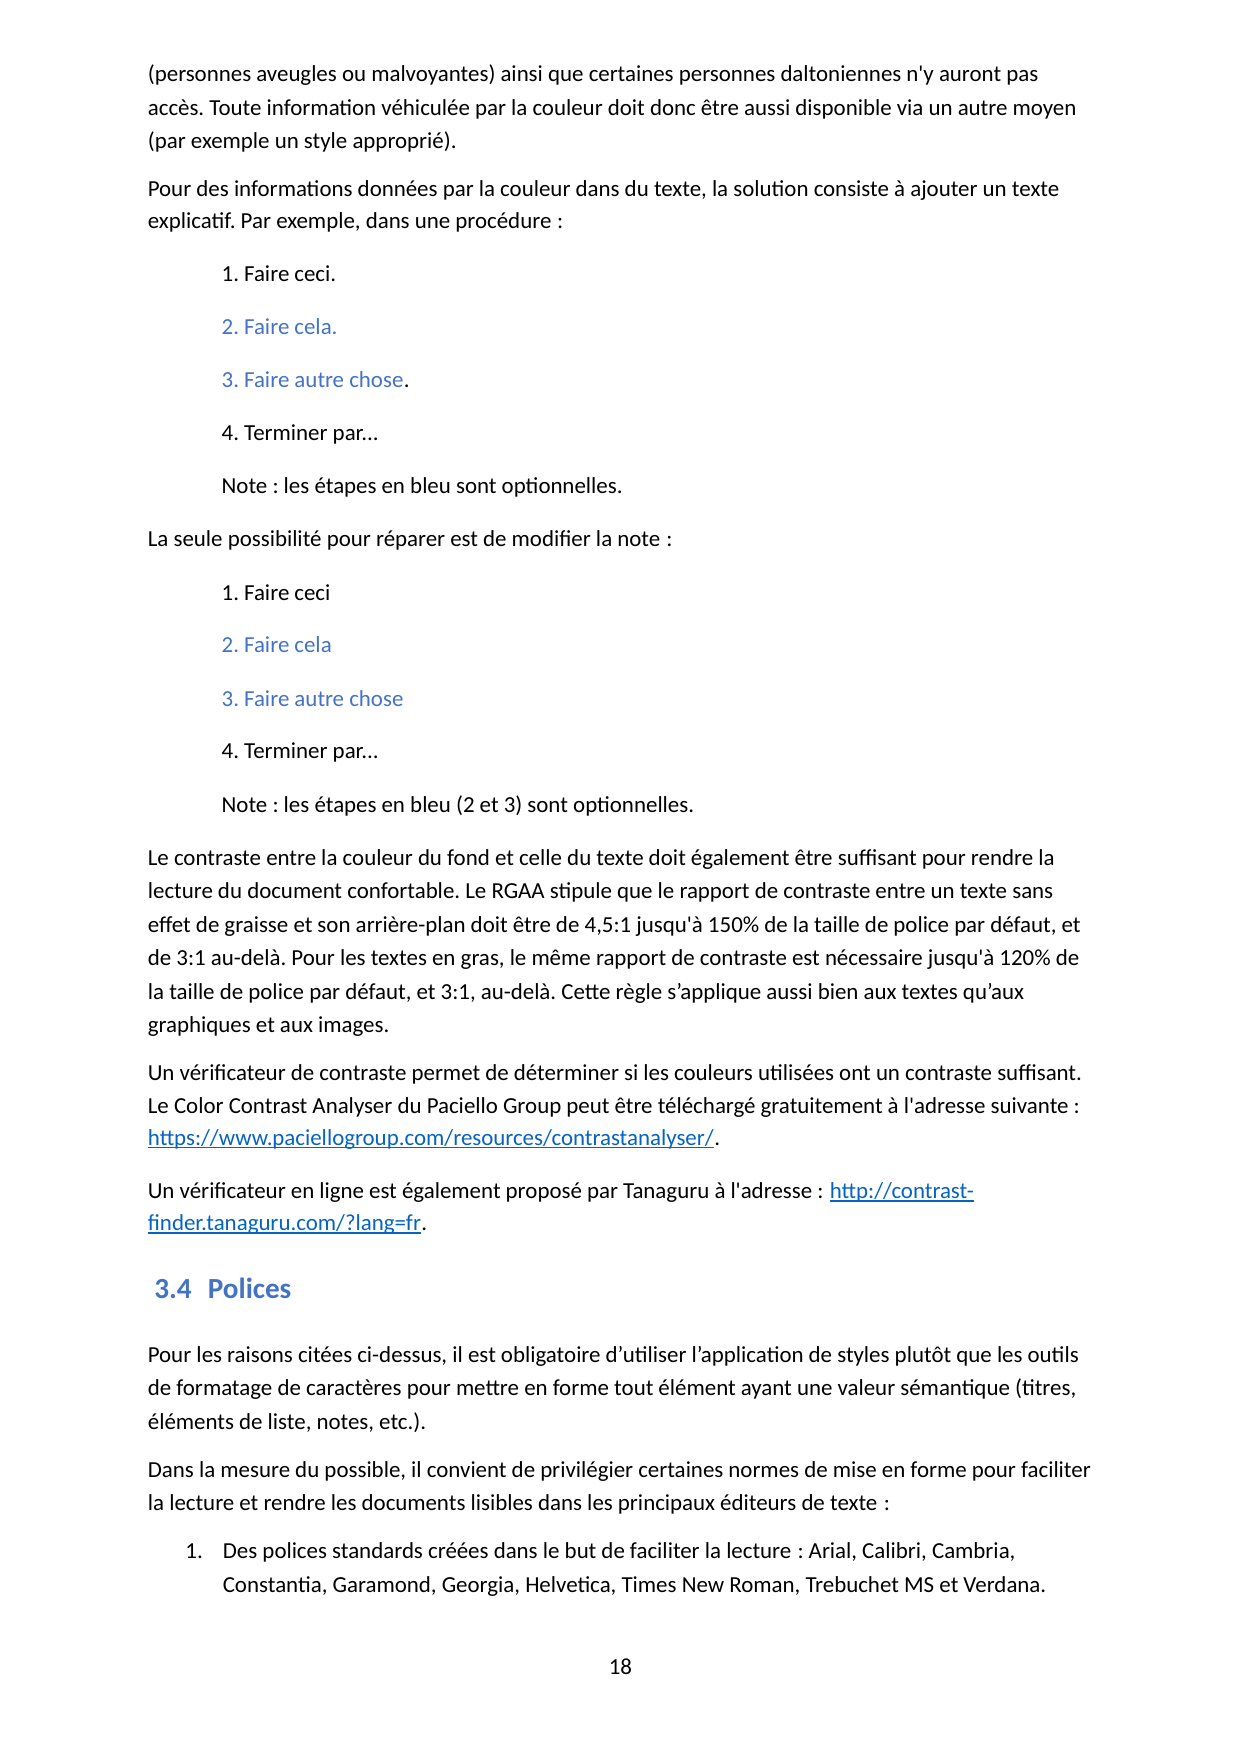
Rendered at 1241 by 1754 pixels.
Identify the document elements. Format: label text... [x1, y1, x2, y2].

text Dans la mesure du possible, il convient de privilégier certaines normes de mise en forme pour faciliter la lecture et rendre les documents lisibles dans les principaux éditeurs de texte : [148, 1455, 1093, 1516]
text 2. Faire cela [221, 631, 1093, 659]
text Pour des informations données par la couleur dans du texte, la solution consiste à ajouter un texte explicatif. Par exemple, dans une procédure : [148, 174, 1093, 234]
text 2. Faire cela. [221, 312, 1093, 341]
text Un vérificateur en ligne est également proposé par Tanaguru à l'adresse : http://contrast-finder.tanaguru.com/?lang=fr. [148, 1176, 1093, 1236]
text La seule possibilité pour réparer est de modifier la note : [148, 524, 1093, 553]
text 1. Faire ceci. [221, 259, 1093, 287]
text Note : les étapes en bleu (2 et 3) sont optionnelles. [221, 790, 1093, 818]
text Un vérificateur de contraste permet de déterminer si les couleurs utilisées ont un contraste suffisant. Le Color Contrast Analyser du Paciello Group peut être téléchargé gratuitement à l'adresse suivante : https://www.paciellogroup.com/resources/contrastanalyser/. [148, 1058, 1093, 1151]
text Pour les raisons citées ci-dessus, il est obligatoire d’utiliser l’application de styles plutôt que les outils de formatage de caractères pour mettre en forme tout élément ayant une valeur sémantique (titres, éléments de liste, notes, etc.). [148, 1340, 1093, 1435]
text 3. Faire autre chose [221, 684, 1093, 712]
text (personnes aveugles ou malvoyantes) ainsi que certaines personnes daltoniennes n'y auront pas accès. Toute information véhiculée par la couleur doit donc être aussi disponible via un autre moyen (par exemple un style approprié). [148, 59, 1093, 154]
text Le contraste entre la couleur du fond et celle du texte doit également être suffisant pour rendre la lecture du document confortable. Le RGAA stipule que le rapport de contraste entre un texte sans effet de graisse et son arrière-plan doit être de 4,5:1 jusqu'à 150% de la taille de police par défaut, et de 3:1 au-delà. Pour les textes en gras, le même rapport de contraste est nécessaire jusqu'à 120% de la taille de police par défaut, et 3:1, au-delà. Cette règle s’applique aussi bien aux textes qu’aux graphiques et aux images. [148, 843, 1093, 1038]
text 4. Terminer par... [221, 737, 1093, 765]
text Note : les étapes en bleu sont optionnelles. [221, 472, 1093, 499]
text 1. Faire ceci [221, 578, 1093, 606]
text 4. Terminer par... [221, 418, 1093, 447]
text 3. Faire autre chose. [221, 366, 1093, 393]
subtitle Polices [148, 1270, 1093, 1305]
list Des polices standards créées dans le but de faciliter la lecture : Arial, Calibri, Cambria, Constantia, Garamond, Georgia, Helvetica, Times New Roman, Trebuchet MS et Verdana. [185, 1537, 1093, 1598]
